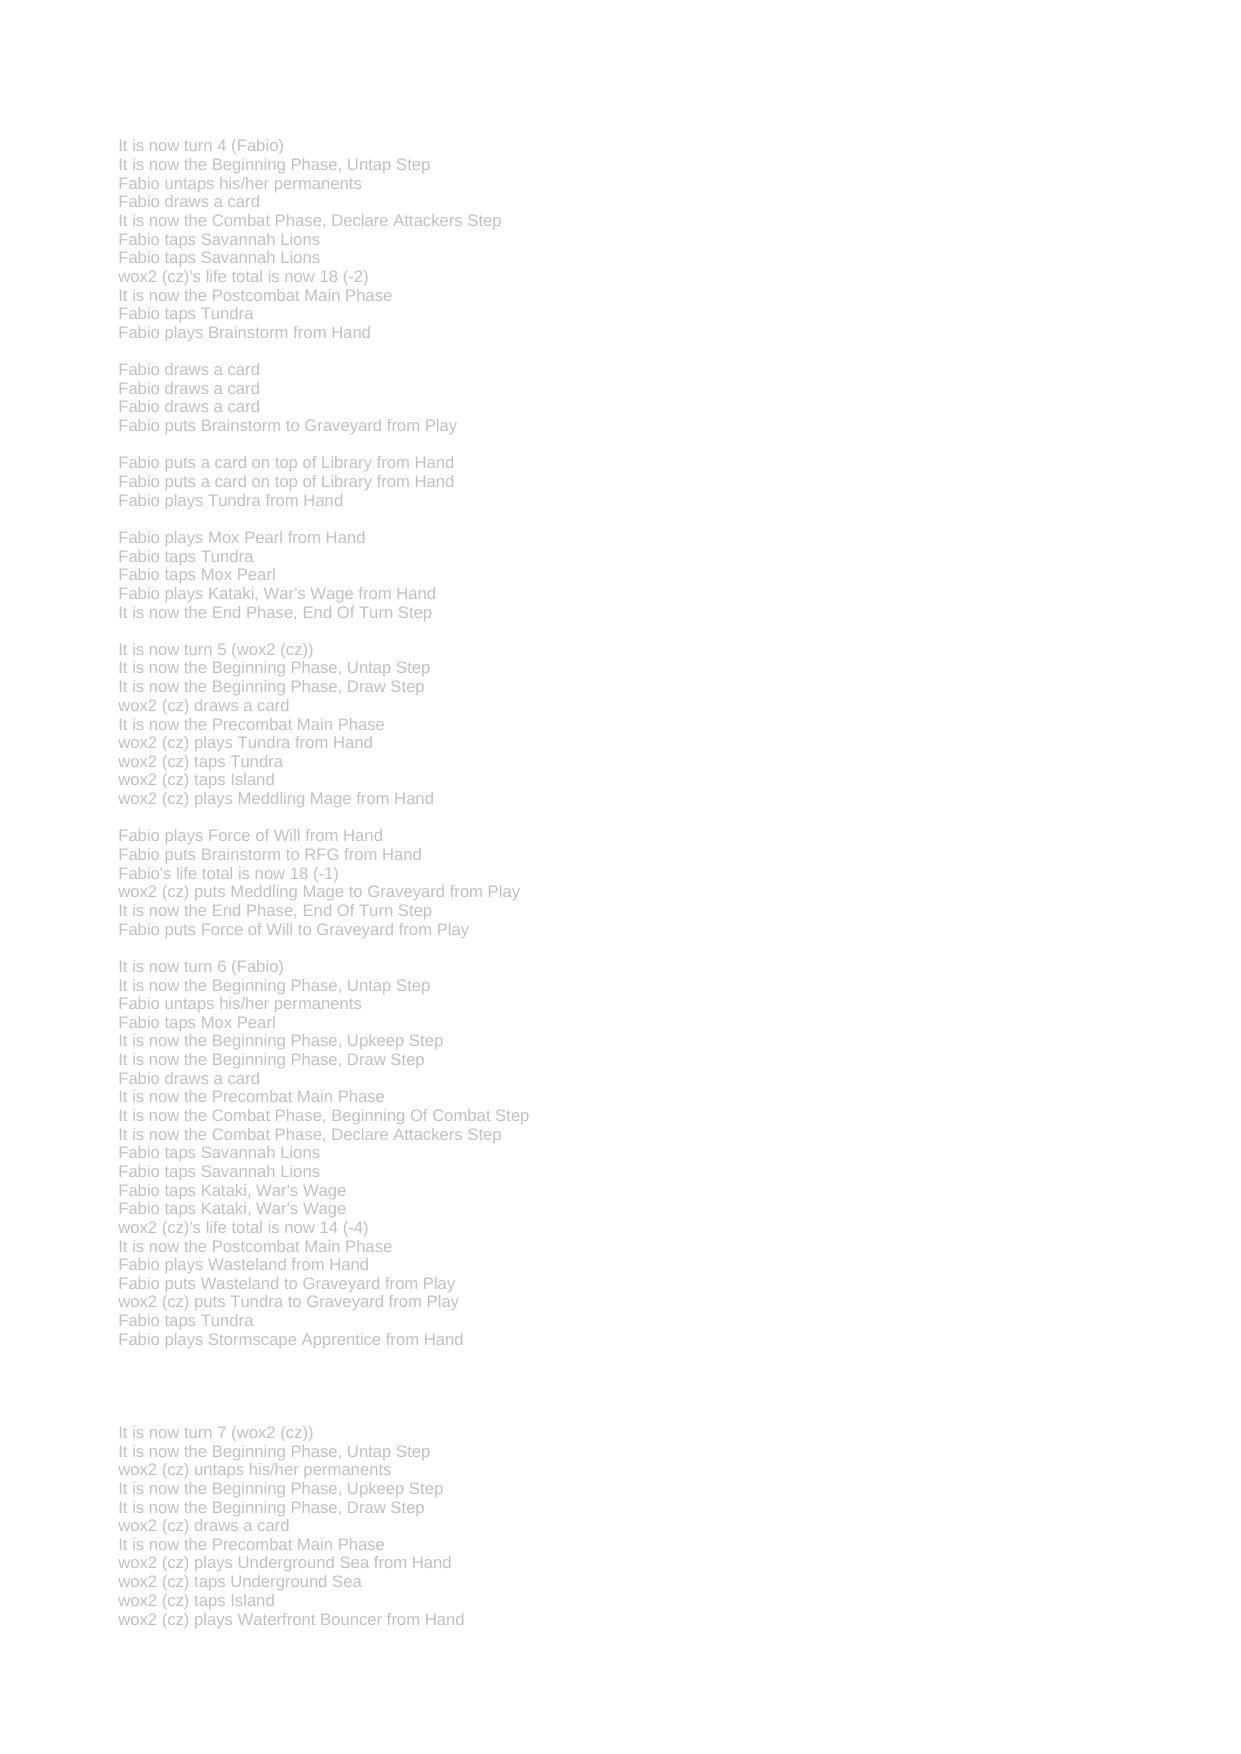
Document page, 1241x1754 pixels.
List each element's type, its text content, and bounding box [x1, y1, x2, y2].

text wox2 (cz) draws a card [118, 1517, 1122, 1535]
text Fabio plays Wasteland from Hand [118, 1256, 1122, 1274]
text Fabio taps Kataki, War's Wage [118, 1181, 1122, 1199]
text It is now the Beginning Phase, Untap Step [118, 155, 1122, 174]
text wox2 (cz) untaps his/her permanents [118, 1461, 1122, 1479]
text Fabio taps Tundra [118, 547, 1122, 566]
text It is now the Beginning Phase, Upkeep Step [118, 1479, 1122, 1498]
text It is now the Precombat Main Phase [118, 1535, 1122, 1554]
text Fabio draws a card [118, 398, 1122, 416]
text <wox2 (cz)> Ok [118, 1367, 1122, 1386]
text It is now the Precombat Main Phase [118, 1088, 1122, 1106]
text It is now the End Phase, End Of Turn Step [118, 901, 1122, 920]
text wox2 (cz) plays Meddling Mage from Hand [118, 789, 1122, 808]
text It is now the Precombat Main Phase [118, 715, 1122, 733]
text Fabio taps Savannah Lions [118, 230, 1122, 249]
text wox2 (cz) plays Underground Sea from Hand [118, 1554, 1122, 1572]
text Fabio plays Tundra from Hand [118, 491, 1122, 510]
text Fabio taps Kataki, War's Wage [118, 1199, 1122, 1218]
text It is now the Combat Phase, Declare Attackers Step [118, 1125, 1122, 1144]
text It is now turn 7 (wox2 (cz)) [118, 1423, 1122, 1442]
text It is now the Beginning Phase, Draw Step [118, 1498, 1122, 1517]
text wox2 (cz) puts Tundra to Graveyard from Play [118, 1293, 1122, 1311]
text wox2 (cz) taps Underground Sea [118, 1572, 1122, 1591]
text Fabio puts Brainstorm to RFG from Hand [118, 845, 1122, 864]
text Fabio puts a card on top of Library from Hand [118, 454, 1122, 472]
text <wox2 (cz)> End my turn [118, 938, 1122, 957]
text <wox2 (cz)> Ok? [118, 808, 1122, 827]
text Fabio taps Tundra [118, 1311, 1122, 1330]
text It is now the Beginning Phase, Upkeep Step [118, 1032, 1122, 1050]
text Fabio plays Force of Will from Hand [118, 827, 1122, 845]
text <wox2 (cz)> End my turn [118, 118, 1122, 137]
text Fabio puts Force of Will to Graveyard from Play [118, 920, 1122, 938]
text Fabio puts Brainstorm to Graveyard from Play [118, 416, 1122, 435]
text wox2 (cz) puts Meddling Mage to Graveyard from Play [118, 883, 1122, 901]
text Fabio draws a card [118, 379, 1122, 398]
text Fabio draws a card [118, 1069, 1122, 1088]
text It is now the Combat Phase, Declare Attackers Step [118, 211, 1122, 230]
text It is now turn 5 (wox2 (cz)) [118, 640, 1122, 659]
text It is now the Beginning Phase, Draw Step [118, 677, 1122, 696]
text <wox2 (cz)> Thinking [118, 1405, 1122, 1423]
text <wox2 (cz)> Ok [118, 342, 1122, 361]
text Fabio taps Mox Pearl [118, 1013, 1122, 1032]
text It is now the End Phase, End Of Turn Step [118, 603, 1122, 622]
text <Fabio> Go [118, 1386, 1122, 1405]
text It is now the Beginning Phase, Draw Step [118, 1050, 1122, 1069]
text It is now the Postcombat Main Phase [118, 1237, 1122, 1256]
text wox2 (cz) taps Tundra [118, 752, 1122, 771]
text It is now the Beginning Phase, Untap Step [118, 1442, 1122, 1461]
text Fabio taps Savannah Lions [118, 1144, 1122, 1162]
text Fabio plays Kataki, War's Wage from Hand [118, 584, 1122, 603]
text It is now turn 6 (Fabio) [118, 957, 1122, 976]
text <Fabio> k? [118, 1349, 1122, 1367]
text wox2 (cz) taps Island [118, 1591, 1122, 1610]
text Fabio draws a card [118, 193, 1122, 211]
text It is now the Beginning Phase, Untap Step [118, 976, 1122, 994]
text <Fabio> Go [118, 622, 1122, 640]
text Fabio untaps his/her permanents [118, 174, 1122, 193]
text Fabio taps Mox Pearl [118, 566, 1122, 584]
text It is now the Postcombat Main Phase [118, 286, 1122, 304]
text Fabio's life total is now 18 (-1) [118, 864, 1122, 883]
text wox2 (cz) plays Waterfront Bouncer from Hand [118, 1610, 1122, 1628]
text Fabio untaps his/her permanents [118, 994, 1122, 1013]
text wox2 (cz)'s life total is now 14 (-4) [118, 1218, 1122, 1237]
text Fabio puts a card on top of Library from Hand [118, 472, 1122, 491]
text Fabio plays Brainstorm from Hand [118, 323, 1122, 342]
text Fabio plays Mox Pearl from Hand [118, 528, 1122, 547]
text It is now the Beginning Phase, Untap Step [118, 659, 1122, 677]
text wox2 (cz) draws a card [118, 696, 1122, 715]
text It is now the Combat Phase, Beginning Of Combat Step [118, 1106, 1122, 1125]
text <Fabio> thinking [118, 510, 1122, 528]
text Fabio taps Tundra [118, 304, 1122, 323]
text Fabio taps Savannah Lions [118, 1162, 1122, 1181]
text Fabio plays Stormscape Apprentice from Hand [118, 1330, 1122, 1349]
text It is now turn 4 (Fabio) [118, 137, 1122, 155]
text wox2 (cz) plays Tundra from Hand [118, 733, 1122, 752]
text Fabio draws a card [118, 361, 1122, 379]
text wox2 (cz) taps Island [118, 771, 1122, 789]
text wox2 (cz)'s life total is now 18 (-2) [118, 267, 1122, 286]
text Fabio taps Savannah Lions [118, 249, 1122, 267]
text Fabio puts Wasteland to Graveyard from Play [118, 1274, 1122, 1293]
text <Fabio> thinking [118, 435, 1122, 454]
